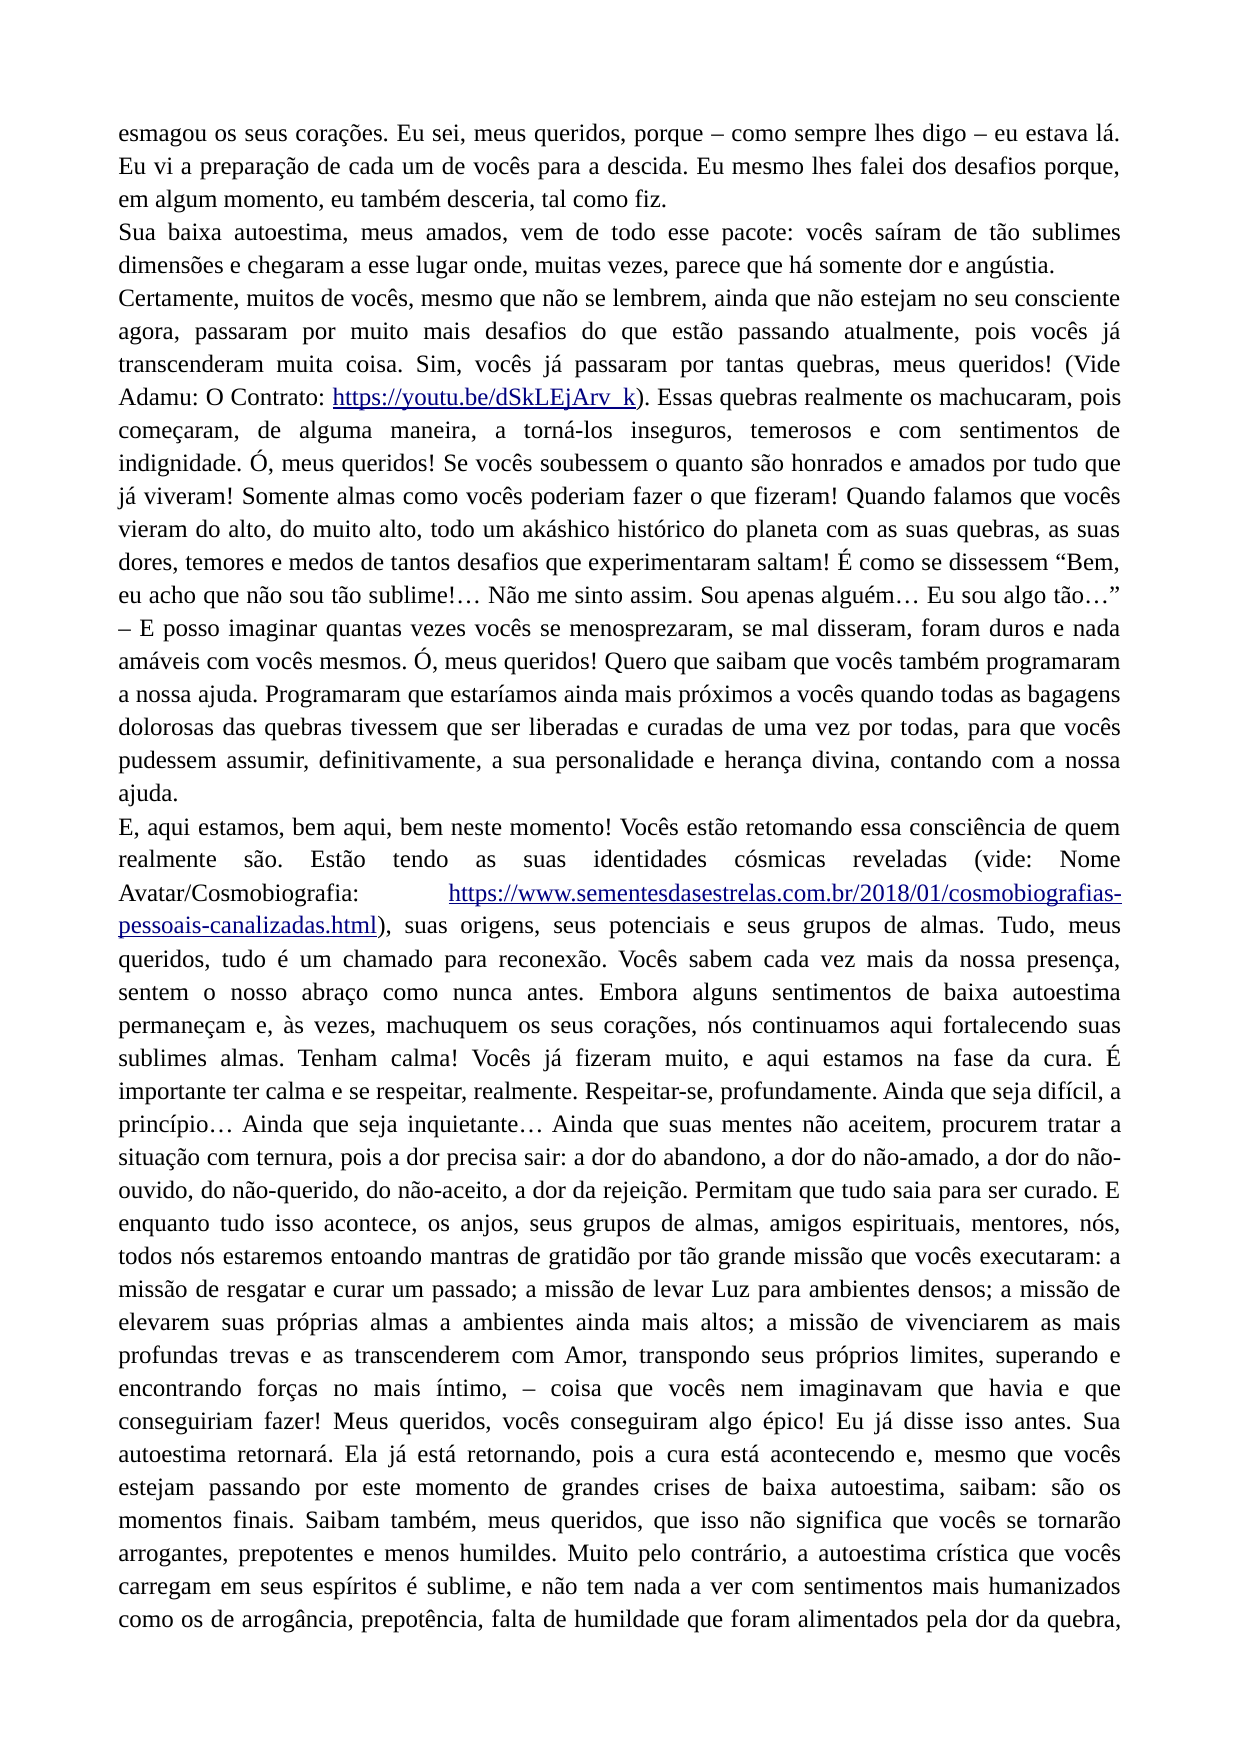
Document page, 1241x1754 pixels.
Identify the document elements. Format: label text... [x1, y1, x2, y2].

text Sua baixa autoestima, meus amados, vem de todo esse pacote: vocês saíram de tão sublimes dimensões e chegaram a esse lugar onde, muitas vezes, parece que há somente dor e angústia. [118, 217, 1122, 279]
text E, aqui estamos, bem aqui, bem neste momento! Vocês estão retomando essa consciência de quem realmente são. Estão tendo as suas identidades cósmicas reveladas (vide: Nome Avatar/Cosmobiografia: https://www.sementesdasestrelas.com.br/2018/01/cosmobiografias-pessoais-canalizadas.html), suas origens, seus potenciais e seus grupos de almas. Tudo, meus queridos, tudo é um chamado para reconexão. Vocês sabem cada vez mais da nossa presença, sentem o nosso abraço como nunca antes. Embora alguns sentimentos de baixa autoestima permaneçam e, às vezes, machuquem os seus corações, nós continuamos aqui fortalecendo suas sublimes almas. Tenham calma! Vocês já fizeram muito, e aqui estamos na fase da cura. É importante ter calma e se respeitar, realmente. Respeitar-se, profundamente. Ainda que seja difícil, a princípio… Ainda que seja inquietante… Ainda que suas mentes não aceitem, procurem tratar a situação com ternura, pois a dor precisa sair: a dor do abandono, a dor do não-amado, a dor do não-ouvido, do não-querido, do não-aceito, a dor da rejeição. Permitam que tudo saia para ser curado. E enquanto tudo isso acontece, os anjos, seus grupos de almas, amigos espirituais, mentores, nós, todos nós estaremos entoando mantras de gratidão por tão grande missão que vocês executaram: a missão de resgatar e curar um passado; a missão de levar Luz para ambientes densos; a missão de elevarem suas próprias almas a ambientes ainda mais altos; a missão de vivenciarem as mais profundas trevas e as transcenderem com Amor, transpondo seus próprios limites, superando e encontrando forças no mais íntimo, – coisa que vocês nem imaginavam que havia e que conseguiriam fazer! Meus queridos, vocês conseguiram algo épico! Eu já disse isso antes. Sua autoestima retornará. Ela já está retornando, pois a cura está acontecendo e, mesmo que vocês estejam passando por este momento de grandes crises de baixa autoestima, saibam: são os momentos finais. Saibam também, meus queridos, que isso não significa que vocês se tornarão arrogantes, prepotentes e menos humildes. Muito pelo contrário, a autoestima crística que vocês carregam em seus espíritos é sublime, e não tem nada a ver com sentimentos mais humanizados como os de arrogância, prepotência, falta de humildade que foram alimentados pela dor da quebra, [118, 812, 1122, 1633]
text esmagou os seus corações. Eu sei, meus queridos, porque – como sempre lhes digo – eu estava lá. Eu vi a preparação de cada um de vocês para a descida. Eu mesmo lhes falei dos desafios porque, em algum momento, eu também desceria, tal como fiz. [118, 118, 1122, 213]
text Certamente, muitos de vocês, mesmo que não se lembrem, ainda que não estejam no seu consciente agora, passaram por muito mais desafios do que estão passando atualmente, pois vocês já transcenderam muita coisa. Sim, vocês já passaram por tantas quebras, meus queridos! (Vide Adamu: O Contrato: https://youtu.be/dSkLEjArv_k). Essas quebras realmente os machucaram, pois começaram, de alguma maneira, a torná-los inseguros, temerosos e com sentimentos de indignidade. Ó, meus queridos! Se vocês soubessem o quanto são honrados e amados por tudo que já viveram! Somente almas como vocês poderiam fazer o que fizeram! Quando falamos que vocês vieram do alto, do muito alto, todo um akáshico histórico do planeta com as suas quebras, as suas dores, temores e medos de tantos desafios que experimentaram saltam! É como se dissessem “Bem, eu acho que não sou tão sublime!… Não me sinto assim. Sou apenas alguém… Eu sou algo tão…” – E posso imaginar quantas vezes vocês se menosprezaram, se mal disseram, foram duros e nada amáveis com vocês mesmos. Ó, meus queridos! Quero que saibam que vocês também programaram a nossa ajuda. Programaram que estaríamos ainda mais próximos a vocês quando todas as bagagens dolorosas das quebras tivessem que ser liberadas e curadas de uma vez por todas, para que vocês pudessem assumir, definitivamente, a sua personalidade e herança divina, contando com a nossa ajuda. [118, 283, 1122, 807]
